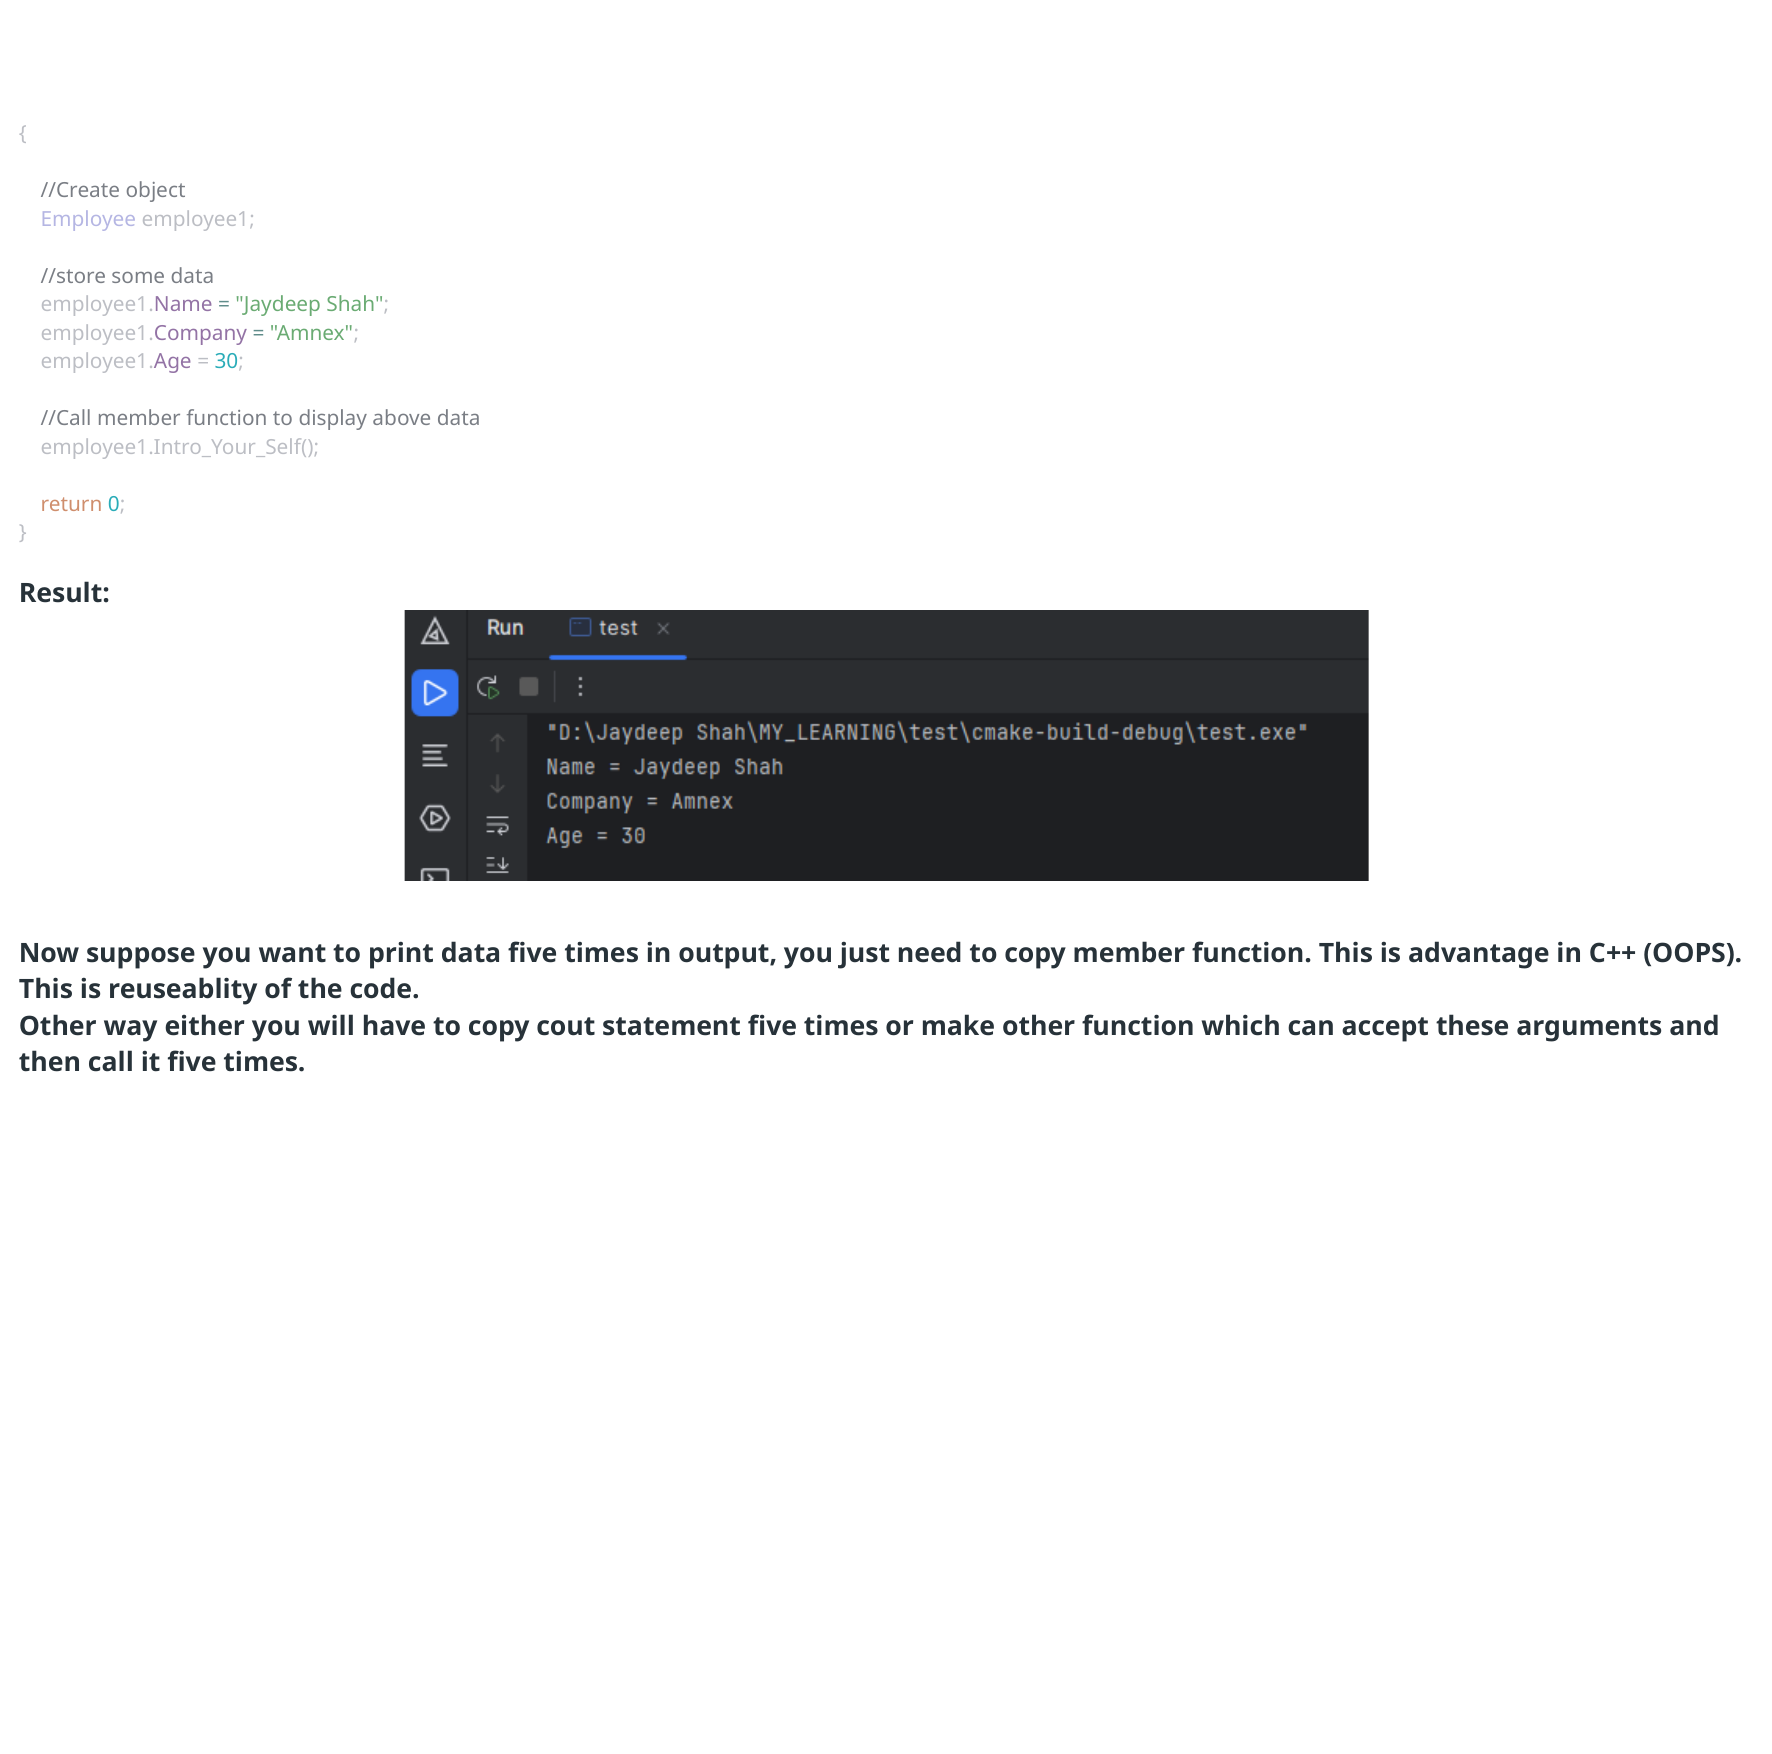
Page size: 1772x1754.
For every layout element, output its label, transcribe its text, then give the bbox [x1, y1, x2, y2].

text Result: [19, 574, 1754, 611]
picture [404, 610, 1369, 881]
text { //Create object Employee employee1; //store some data employee1.Name = "Jaydeep Shah"; employee1.Company = "Amnex"; employee1.Age = 30; //Call member function to display above data employee1.Intro_Your_Self(); return 0; } [19, 118, 1754, 546]
text Now suppose you want to print data five times in output, you just need to copy member function. This is advantage in C++ (OOPS). This is reuseablity of the code. [19, 934, 1754, 1006]
text Other way either you will have to copy cout statement five times or make other function which can accept these arguments and then call it five times. [19, 1006, 1754, 1079]
